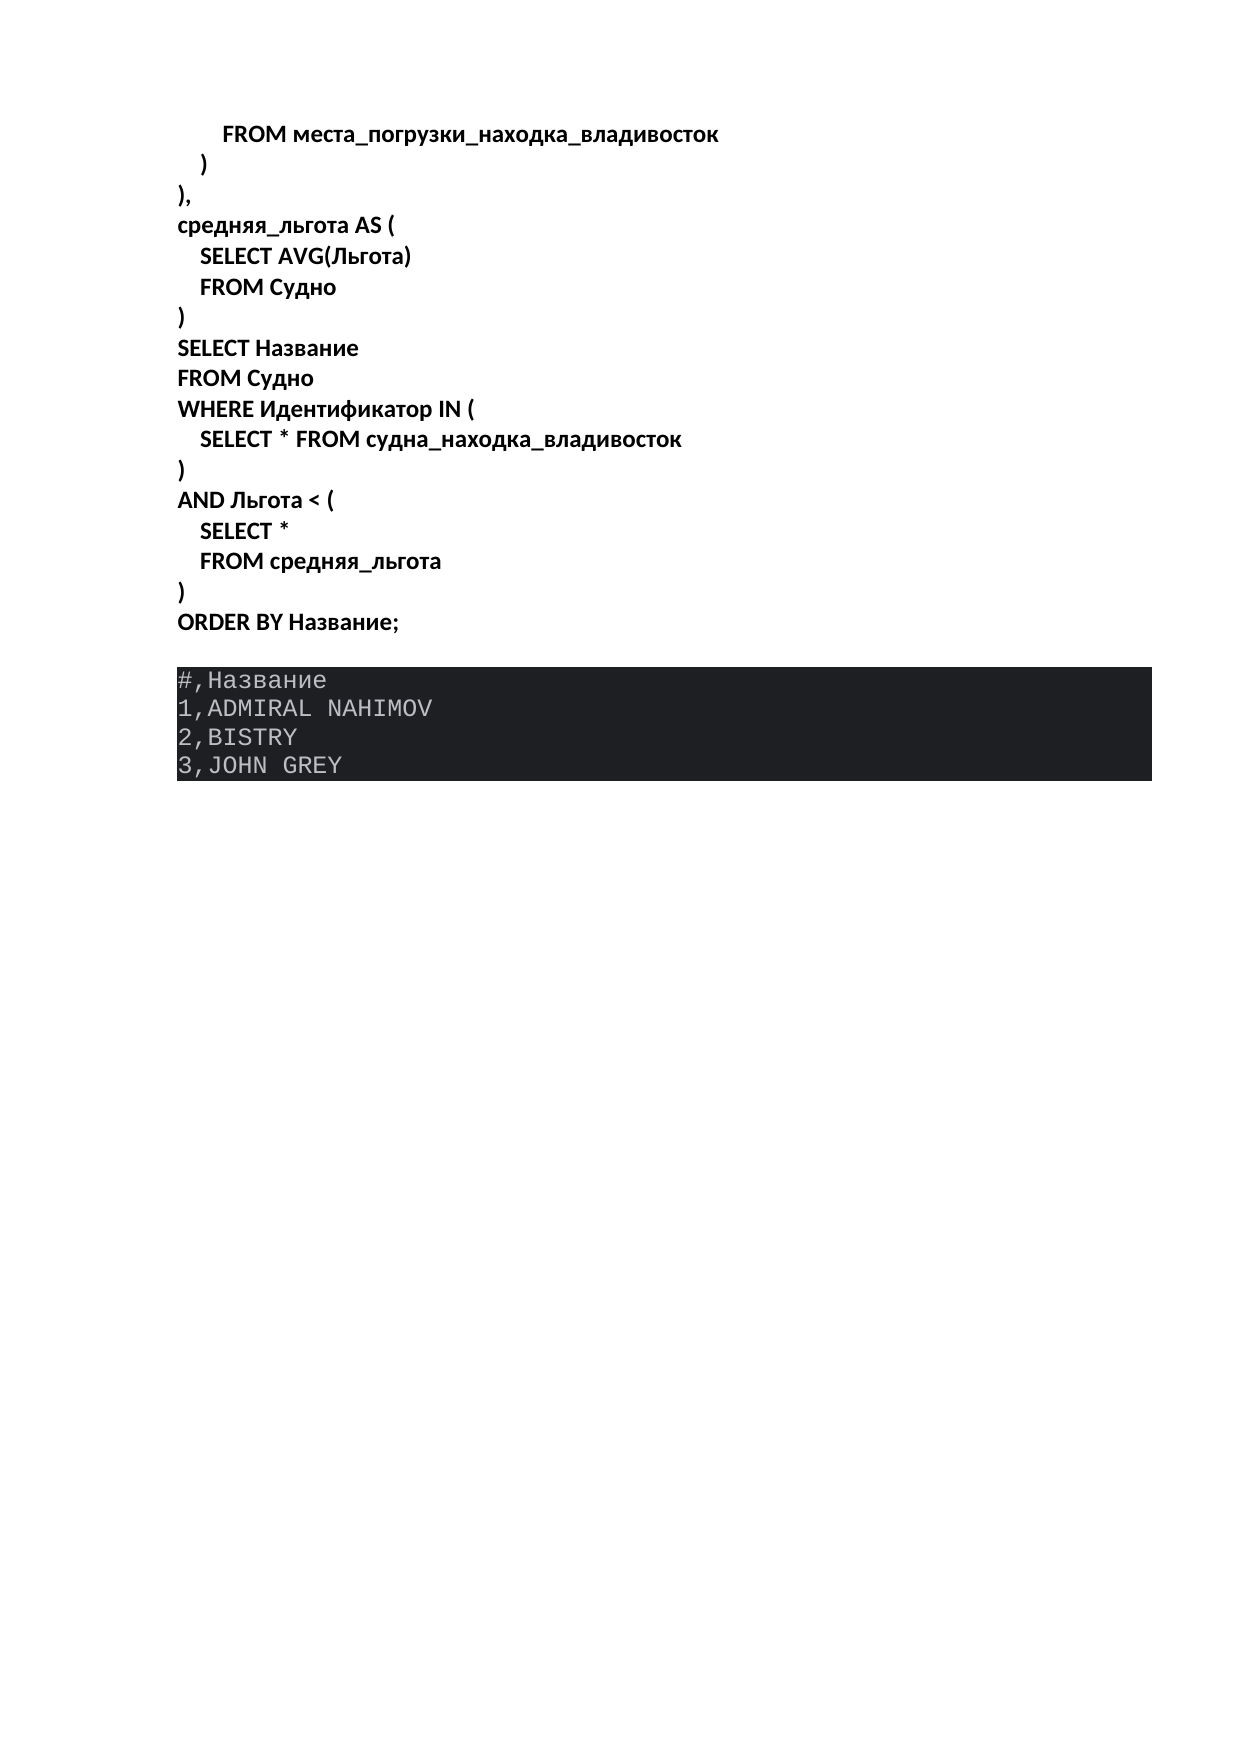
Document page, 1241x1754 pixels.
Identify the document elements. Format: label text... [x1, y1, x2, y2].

text SELECT Название [177, 332, 1152, 362]
text WHERE Идентификатор IN ( [177, 393, 1152, 423]
text ) [177, 149, 1152, 179]
text SELECT * FROM судна_находка_владивосток [177, 423, 1152, 454]
text ) [177, 454, 1152, 484]
text ) [177, 301, 1152, 332]
text FROM Судно [177, 362, 1152, 393]
text ), [177, 179, 1152, 210]
text 1,ADMIRAL NAHIMOV [177, 696, 1152, 724]
text #,Название [177, 667, 1152, 696]
text 3,JOHN GREY [177, 752, 1152, 781]
text FROM Судно [177, 271, 1152, 301]
text ORDER BY Название; [177, 606, 1152, 637]
text FROM средняя_льгота [177, 545, 1152, 576]
text средняя_льгота AS ( [177, 210, 1152, 240]
text FROM места_погрузки_находка_владивосток [177, 118, 1152, 149]
text AND Льгота < ( [177, 484, 1152, 515]
text SELECT * [177, 515, 1152, 545]
text SELECT AVG(Льгота) [177, 240, 1152, 271]
text 2,BISTRY [177, 724, 1152, 752]
text ) [177, 576, 1152, 606]
